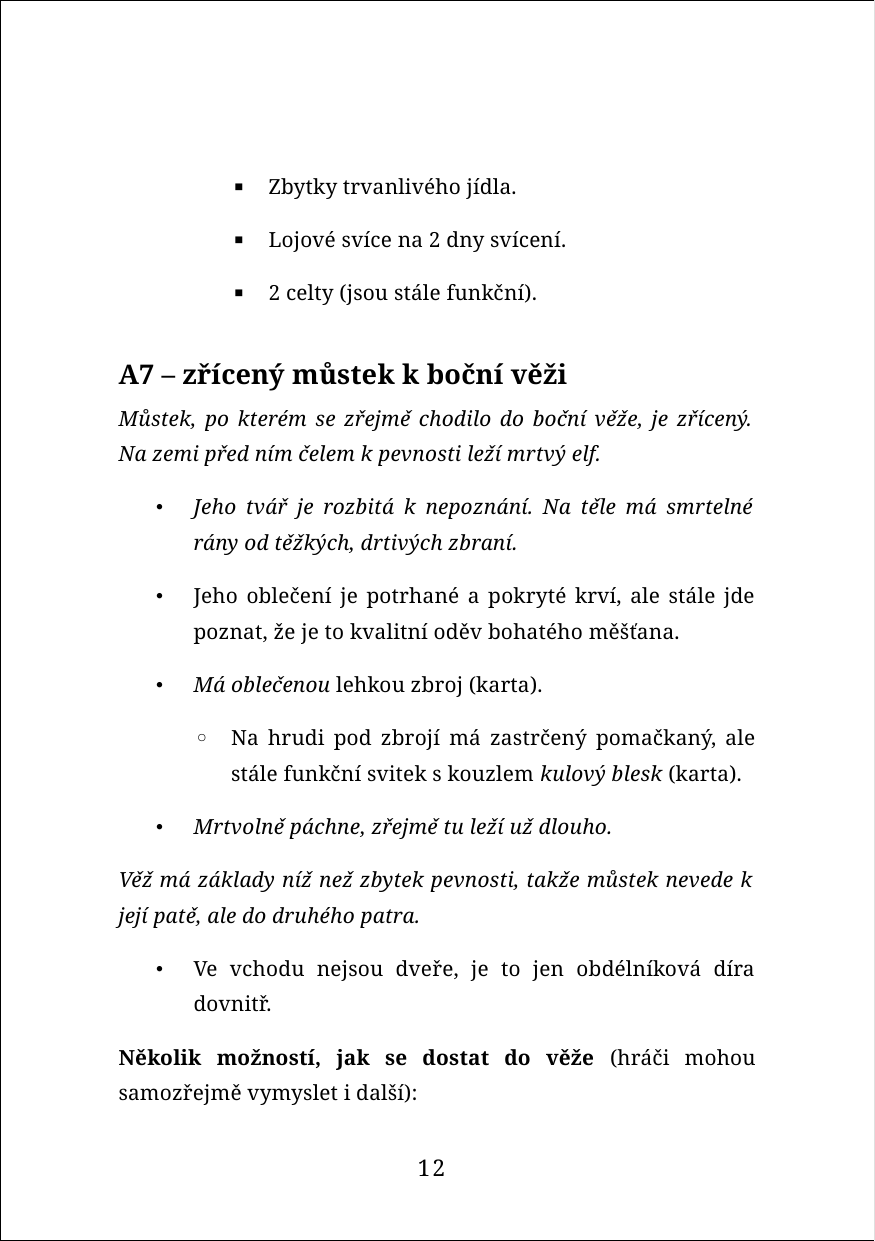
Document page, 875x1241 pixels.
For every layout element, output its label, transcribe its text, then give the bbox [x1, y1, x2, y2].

text Můstek, po kterém se zřejmě chodilo do boční věže, je zřícený. Na zemi před ním čelem k pevnosti leží mrtvý elf. [118, 404, 756, 468]
list 2 celty (jsou stále funkční). [231, 278, 756, 307]
text Několik možností, jak se dostat do věže (hráči mohou samozřejmě vymyslet i další): [118, 1043, 756, 1107]
list Má oblečenou lehkou zbroj (karta). [156, 670, 756, 698]
list Ve vchodu nejsou dveře, je to jen obdélníková díra dovnitř. [156, 954, 756, 1018]
list Na hrudi pod zbrojí má zastrčený pomačkaný, ale stále funkční svitek s kouzlem kulový blesk (karta). [193, 723, 756, 787]
list Jeho oblečení je potrhané a pokryté krví, ale stále jde poznat, že je to kvalitní oděv bohatého měšťana. [156, 581, 756, 645]
text Věž má základy níž než zbytek pevnosti, takže můstek nevede k její patě, ale do druhého patra. [118, 865, 756, 929]
list Lojové svíce na 2 dny svícení. [231, 225, 756, 253]
list Zbytky trvanlivého jídla. [231, 172, 756, 200]
subtitle A7 – zřícený můstek k boční věži [118, 355, 756, 392]
list Jeho tvář je rozbitá k nepoznání. Na těle má smrtelné rány od těžkých, drtivých zbraní. [156, 492, 756, 556]
list Mrtvolně páchne, zřejmě tu leží už dlouho. [156, 812, 756, 840]
